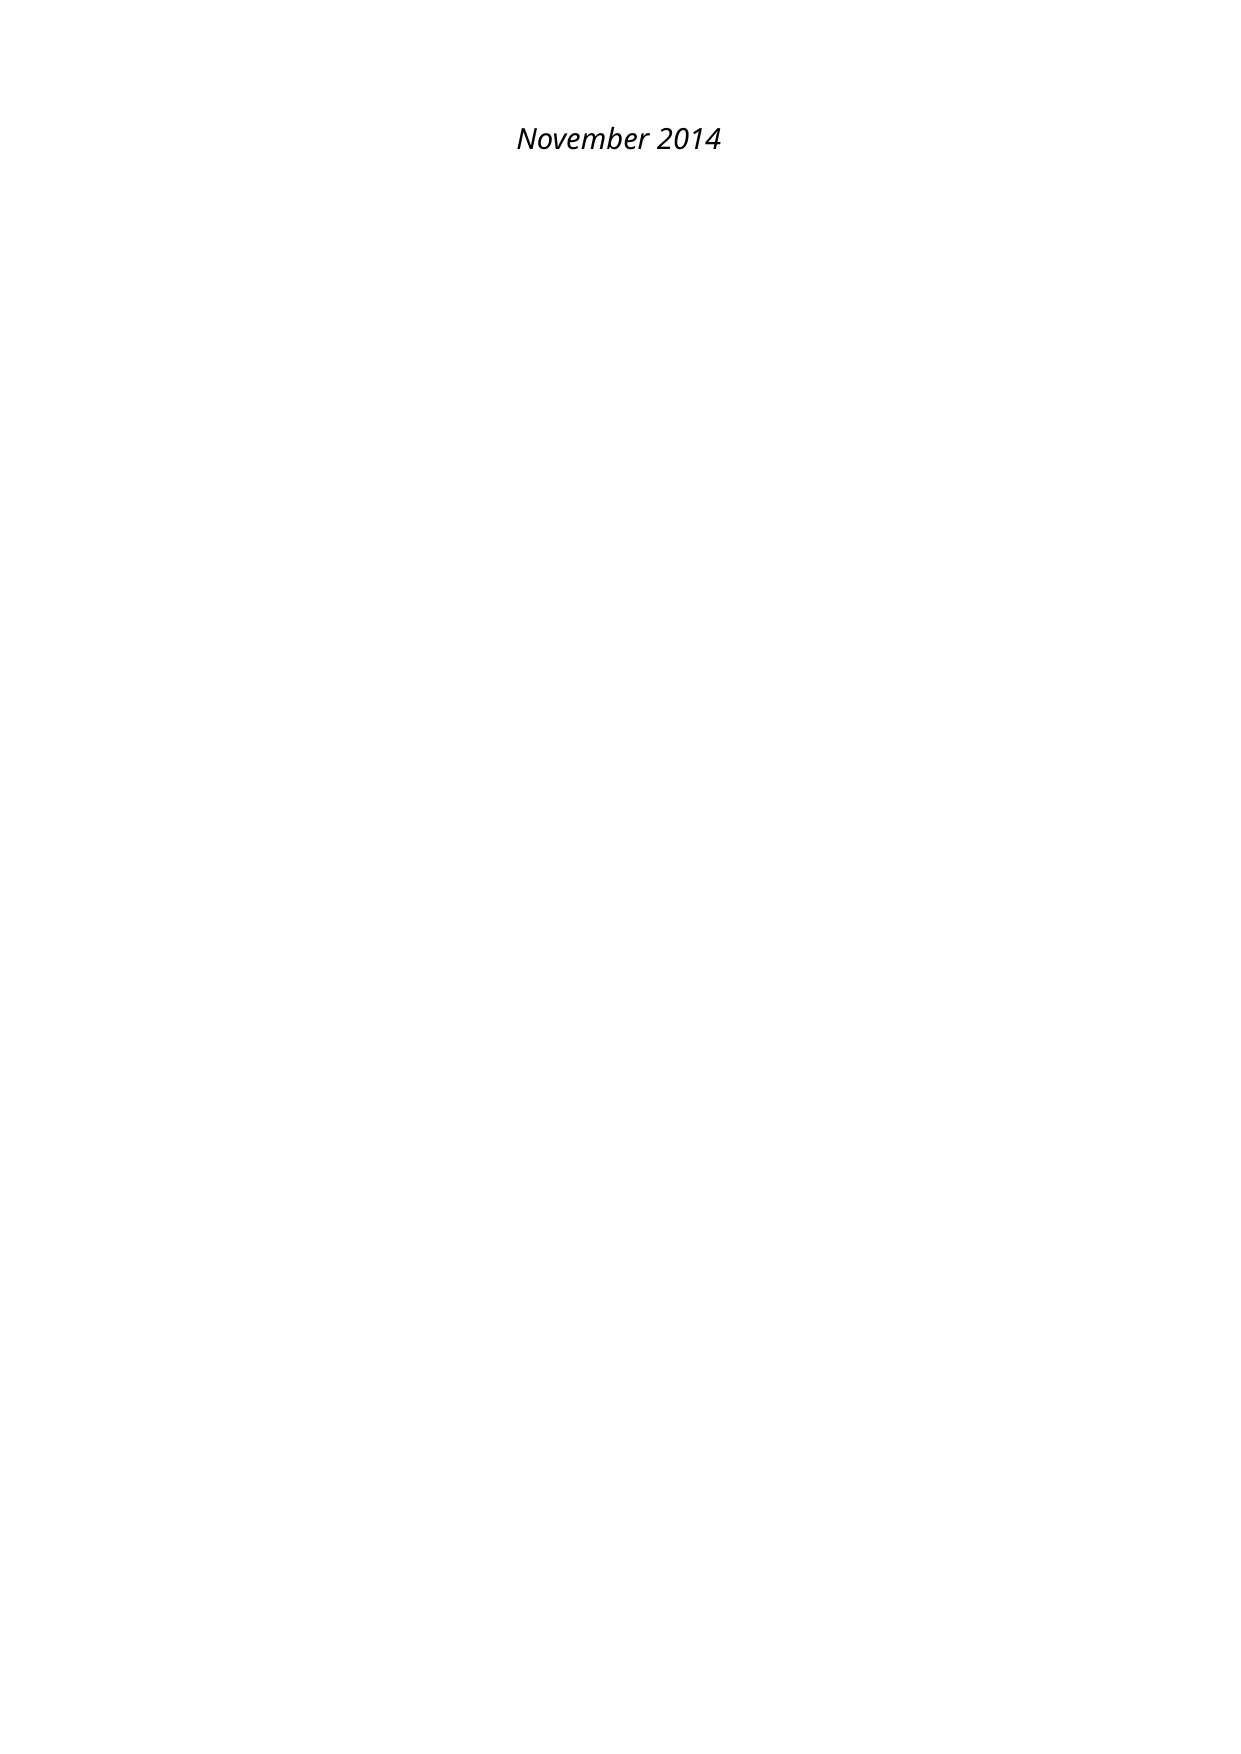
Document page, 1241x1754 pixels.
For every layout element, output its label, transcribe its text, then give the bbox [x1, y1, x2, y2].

text November 2014 [118, 118, 1122, 158]
